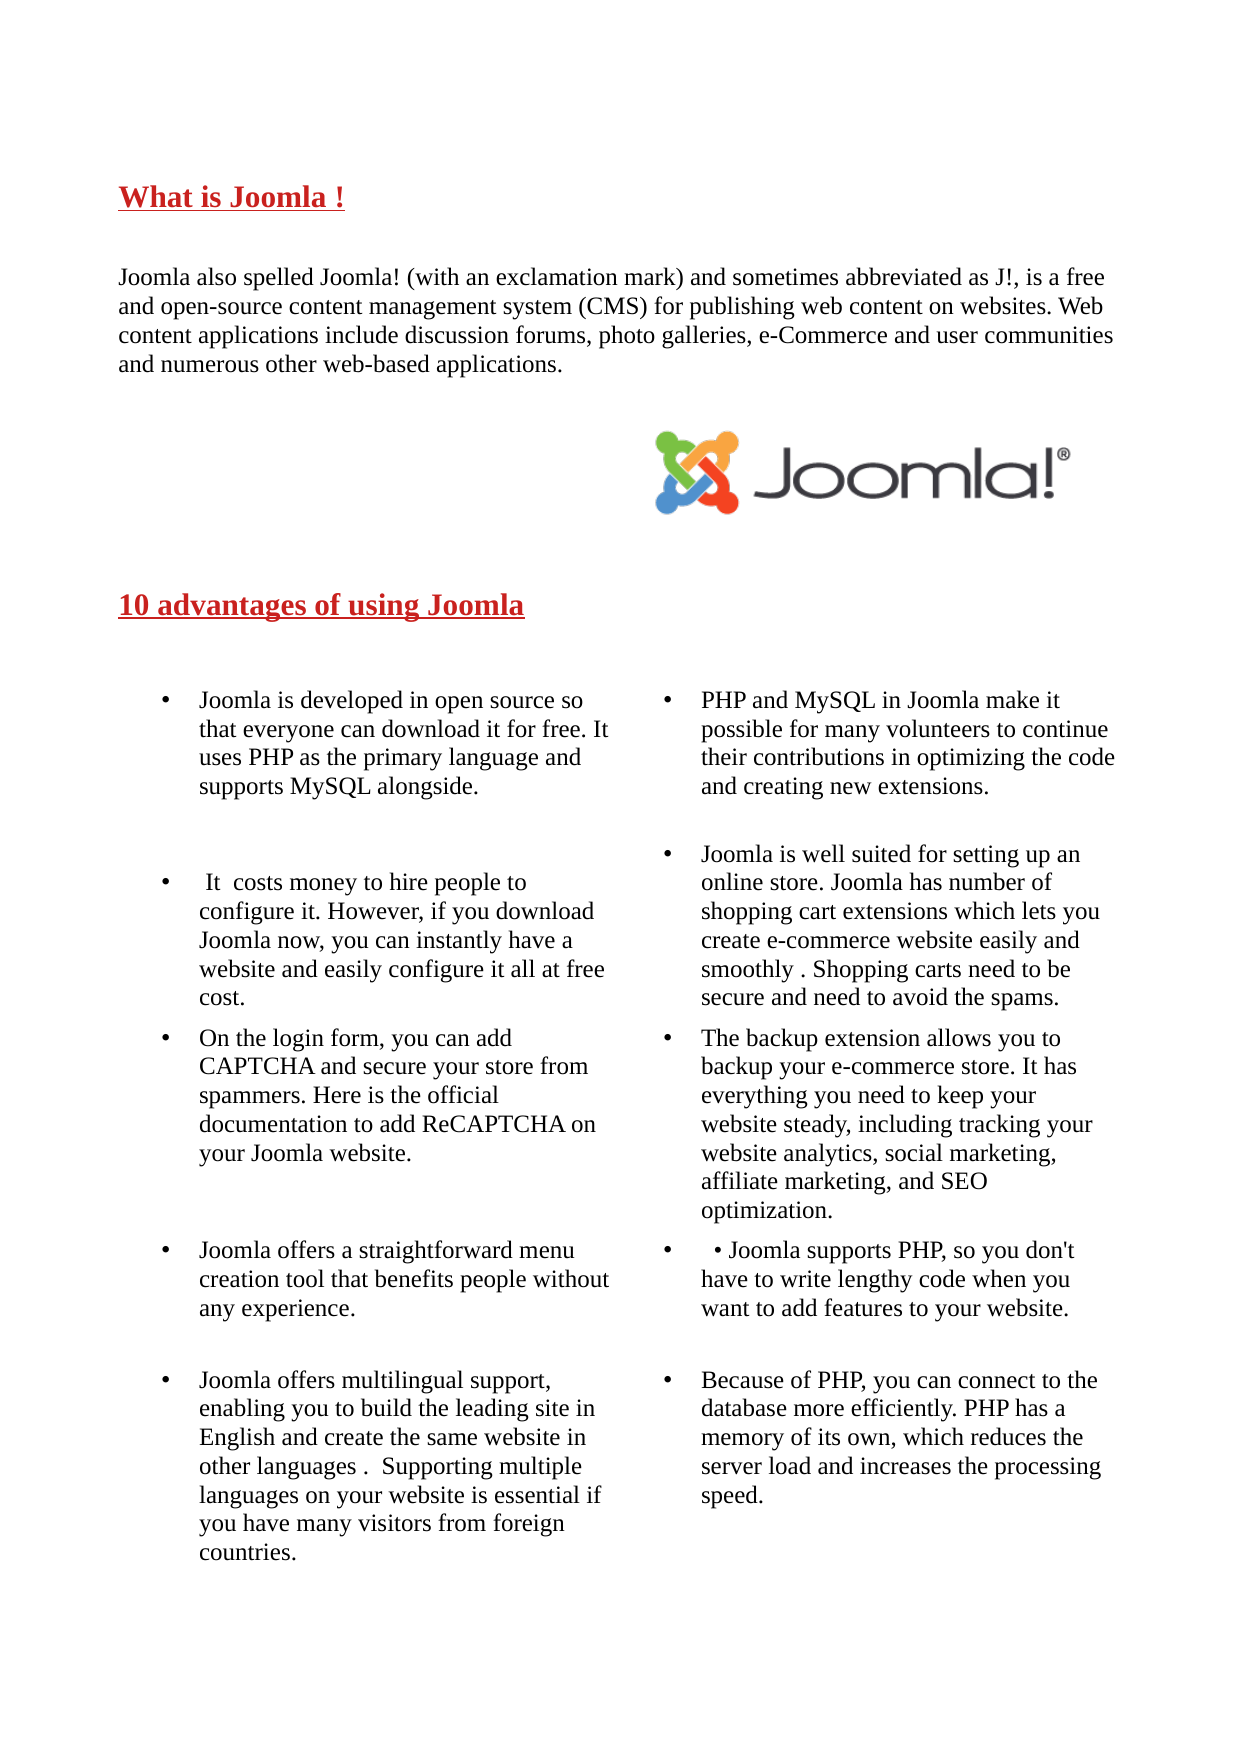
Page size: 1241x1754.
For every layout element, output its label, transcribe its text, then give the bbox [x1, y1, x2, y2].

table_header Joomla is developed in open source so that everyone can download it for free. It uses PHP as the primary language and supports MySQL alongside. [118, 679, 620, 833]
text 10 advantages of using Joomla [118, 586, 1122, 622]
text What is Joomla ! [118, 178, 1122, 214]
table_cell • Joomla supports PHP, so you don't have to write lengthy code when you want to add features to your website. [620, 1230, 1122, 1359]
table_cell Because of PHP, you can connect to the database more efficiently. PHP has a memory of its own, which reduces the server load and increases the processing speed. [620, 1359, 1122, 1572]
table_cell Joomla offers multilingual support, enabling you to build the leading site in English and create the same website in other languages . Supporting multiple languages on your website is essential if you have many visitors from foreign countries. [118, 1359, 620, 1572]
table_cell The backup extension allows you to backup your e-commerce store. It has everything you need to keep your website steady, including tracking your website analytics, social marketing, affiliate marketing, and SEO optimization. [620, 1017, 1122, 1229]
table_cell Joomla is well suited for setting up an online store. Joomla has number of shopping cart extensions which lets you create e-commerce website easily and smoothly . Shopping carts need to be secure and need to avoid the spams. [620, 833, 1122, 1017]
picture [614, 390, 1110, 555]
table_header PHP and MySQL in Joomla make it possible for many volunteers to continue their contributions in optimizing the code and creating new extensions. [620, 679, 1122, 833]
table_cell On the login form, you can add CAPTCHA and secure your store from spammers. Here is the official documentation to add ReCAPTCHA on your Joomla website. [118, 1017, 620, 1229]
table_cell It costs money to hire people to configure it. However, if you download Joomla now, you can instantly have a website and easily configure it all at free cost. [118, 833, 620, 1017]
table_cell Joomla offers a straightforward menu creation tool that benefits people without any experience. [118, 1230, 620, 1359]
text Joomla also spelled Joomla! (with an exclamation mark) and sometimes abbreviated as J!, is a free and open-source content management system (CMS) for publishing web content on websites. Web content applications include discussion forums, photo galleries, e-Commerce and user communities and numerous other web-based applications. [118, 262, 1122, 377]
